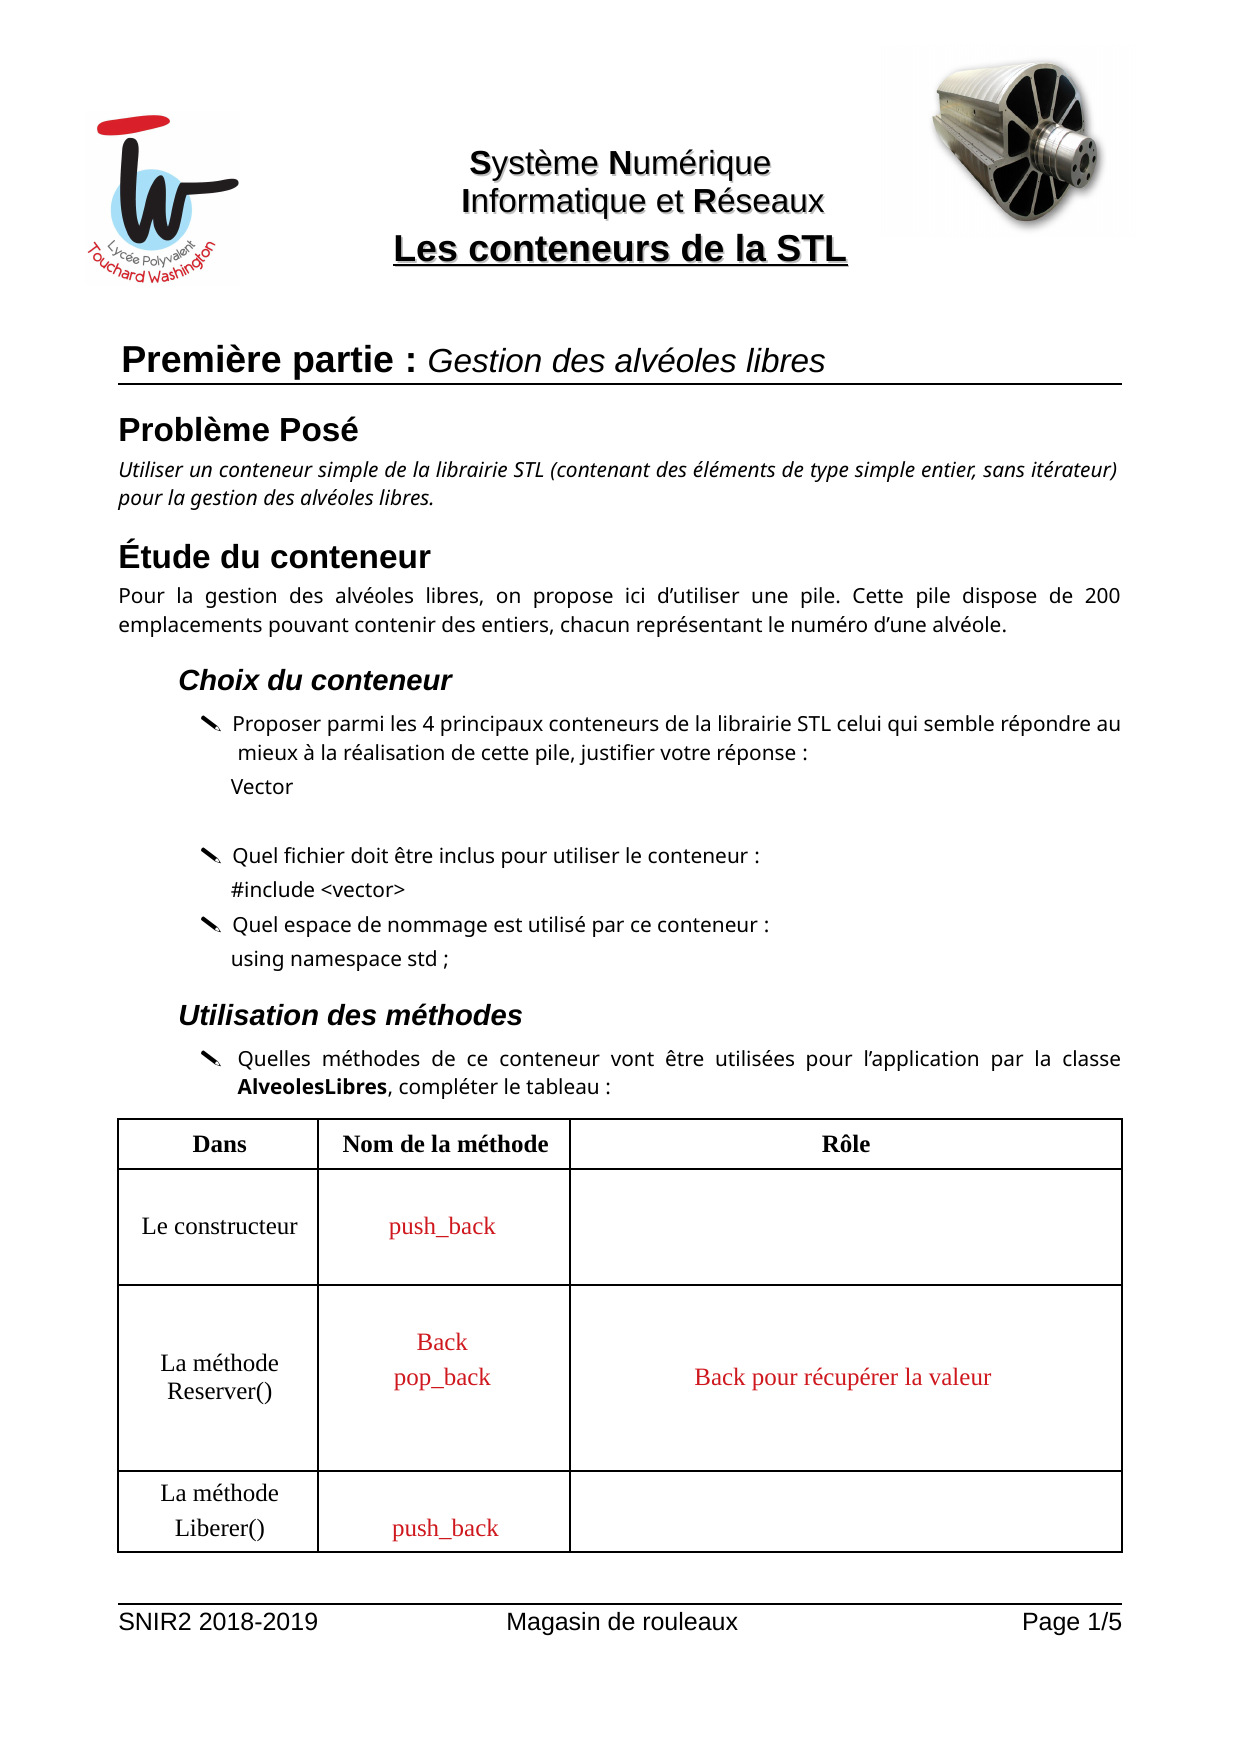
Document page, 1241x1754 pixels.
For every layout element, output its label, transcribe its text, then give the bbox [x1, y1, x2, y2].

text ! Proposer parmi les 4 principaux conteneurs de la librairie STL celui qui semble répondre au mieux à la réalisation de cette pile, justifier votre réponse : [200, 709, 1122, 766]
subtitle Utilisation des méthodes [118, 998, 1122, 1031]
text ! Quelles méthodes de ce conteneur vont être utilisées pour l’application par la classe AlveolesLibres, compléter le tableau : [200, 1044, 1122, 1101]
table_cell Back pop_back [319, 1286, 569, 1470]
table_cell push_back [319, 1472, 569, 1551]
text Pour la gestion des alvéoles libres, on propose ici d’utiliser une pile. Cette pile dispose de 200 emplacements pouvant contenir des entiers, chacun représentant le numéro d’une alvéole. [118, 582, 1122, 638]
table_header Dans [119, 1120, 317, 1167]
text using namespace std ; [231, 944, 1122, 973]
table_cell La méthode Liberer() [119, 1472, 317, 1551]
table_header Rôle [571, 1120, 1121, 1167]
table_cell [571, 1170, 1121, 1284]
subtitle Première partie : Gestion des alvéoles libres [118, 334, 1122, 383]
table_cell Le constructeur [119, 1170, 317, 1284]
table_cell Back pour récupérer la valeur [571, 1286, 1121, 1470]
text #include <vector> [231, 875, 1122, 904]
picture [880, 44, 1137, 237]
table_cell [571, 1472, 1121, 1551]
subtitle Problème Posé [118, 410, 1122, 449]
text Utiliser un conteneur simple de la librairie STL (contenant des éléments de type simple entier, sans itérateur) pour la gestion des alvéoles libres. [118, 455, 1122, 512]
subtitle Choix du conteneur [118, 663, 1122, 697]
table_header Nom de la méthode [319, 1120, 569, 1167]
text ! Quel fichier doit être inclus pour utiliser le conteneur : [200, 841, 1122, 869]
subtitle Étude du conteneur [118, 537, 1122, 575]
text Vector [231, 772, 1122, 801]
table_cell push_back [319, 1170, 569, 1284]
text ! Quel espace de nommage est utilisé par ce conteneur : [200, 910, 1122, 938]
table_cell La méthode Reserver() [119, 1286, 317, 1470]
